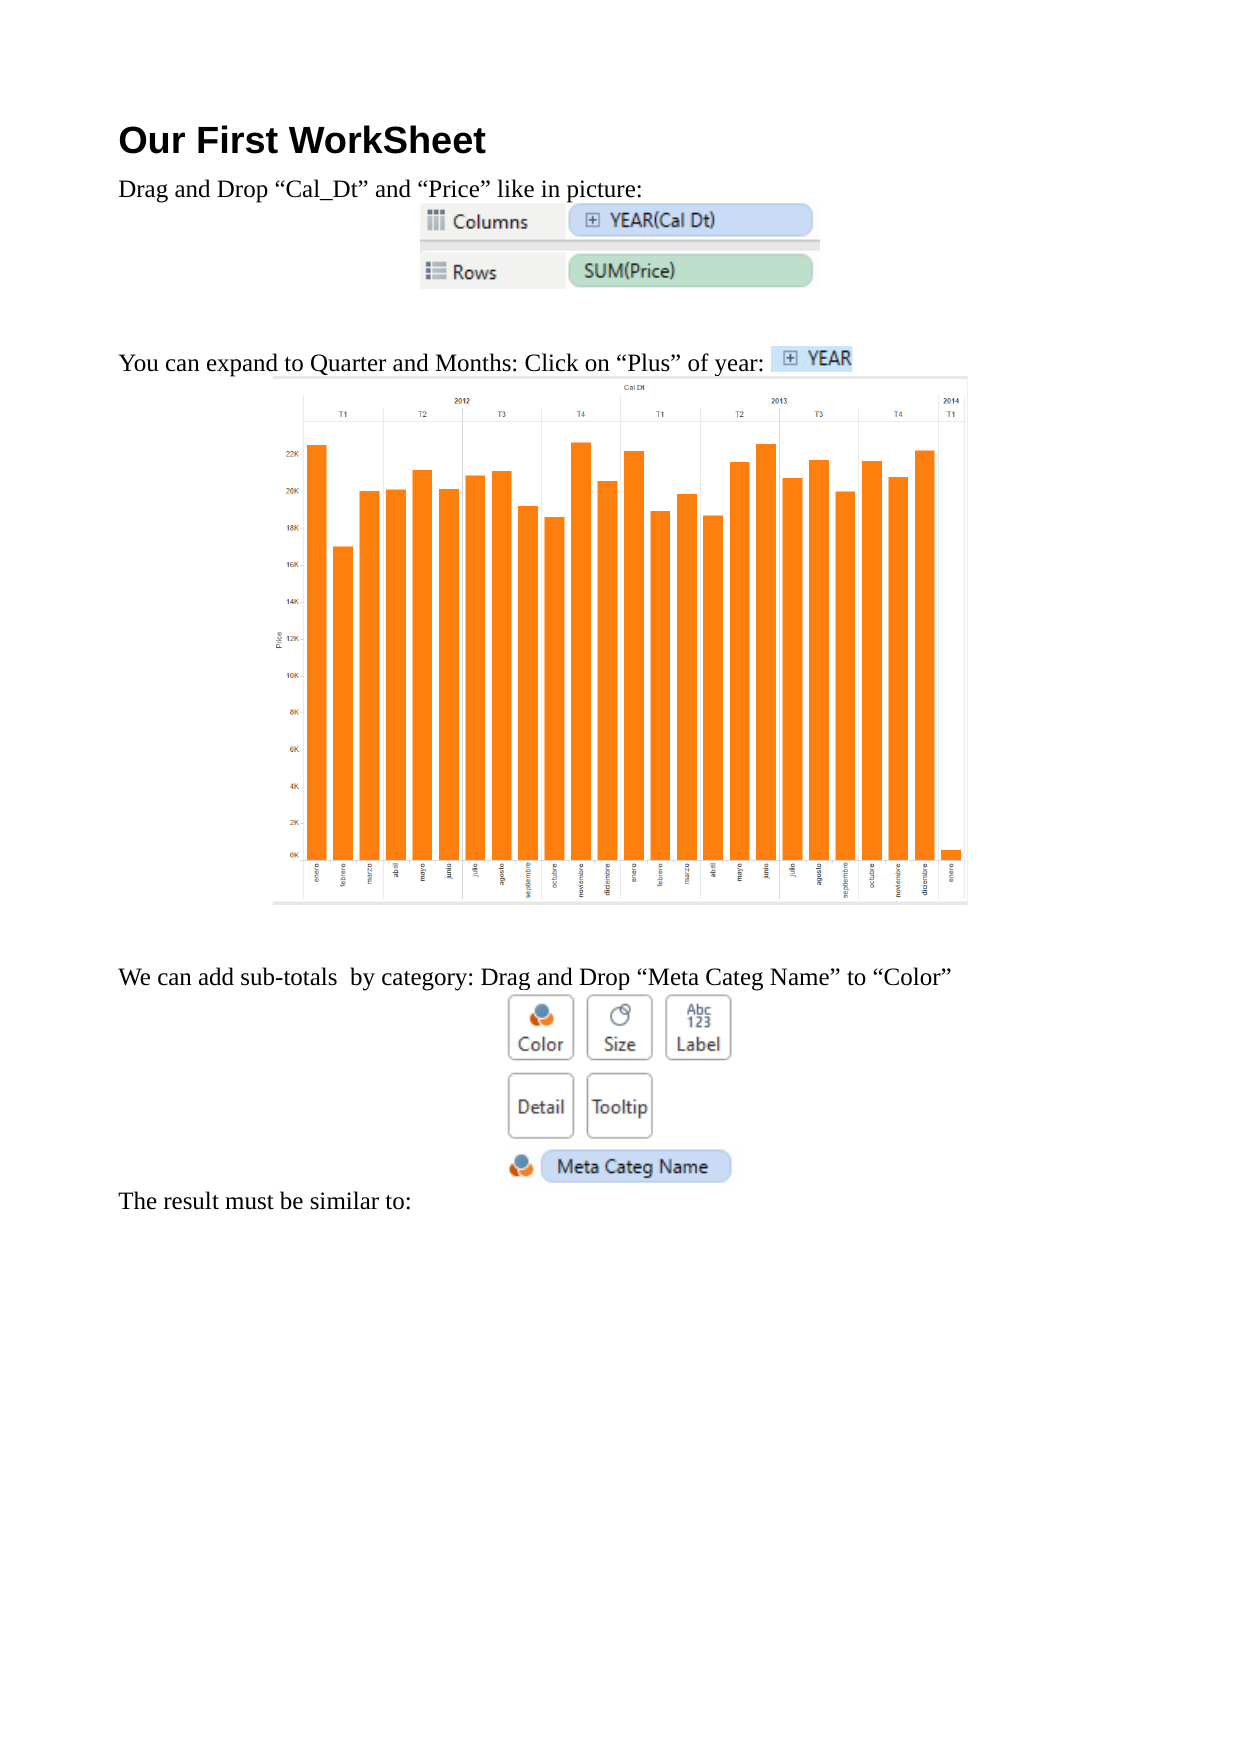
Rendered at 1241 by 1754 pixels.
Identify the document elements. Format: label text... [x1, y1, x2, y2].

picture [420, 203, 820, 289]
picture [272, 376, 968, 905]
text You can expand to Quarter and Months: Click on “Plus” of year: [118, 346, 1122, 377]
text Drag and Drop “Cal_Dt” and “Price” like in picture: [118, 174, 1122, 203]
picture [502, 990, 738, 1186]
picture [771, 346, 853, 372]
text We can add sub-totals by category: Drag and Drop “Meta Categ Name” to “Color” [118, 962, 1122, 991]
subtitle Our First WorkSheet [118, 118, 1122, 162]
text The result must be similar to: [118, 1153, 1122, 1214]
